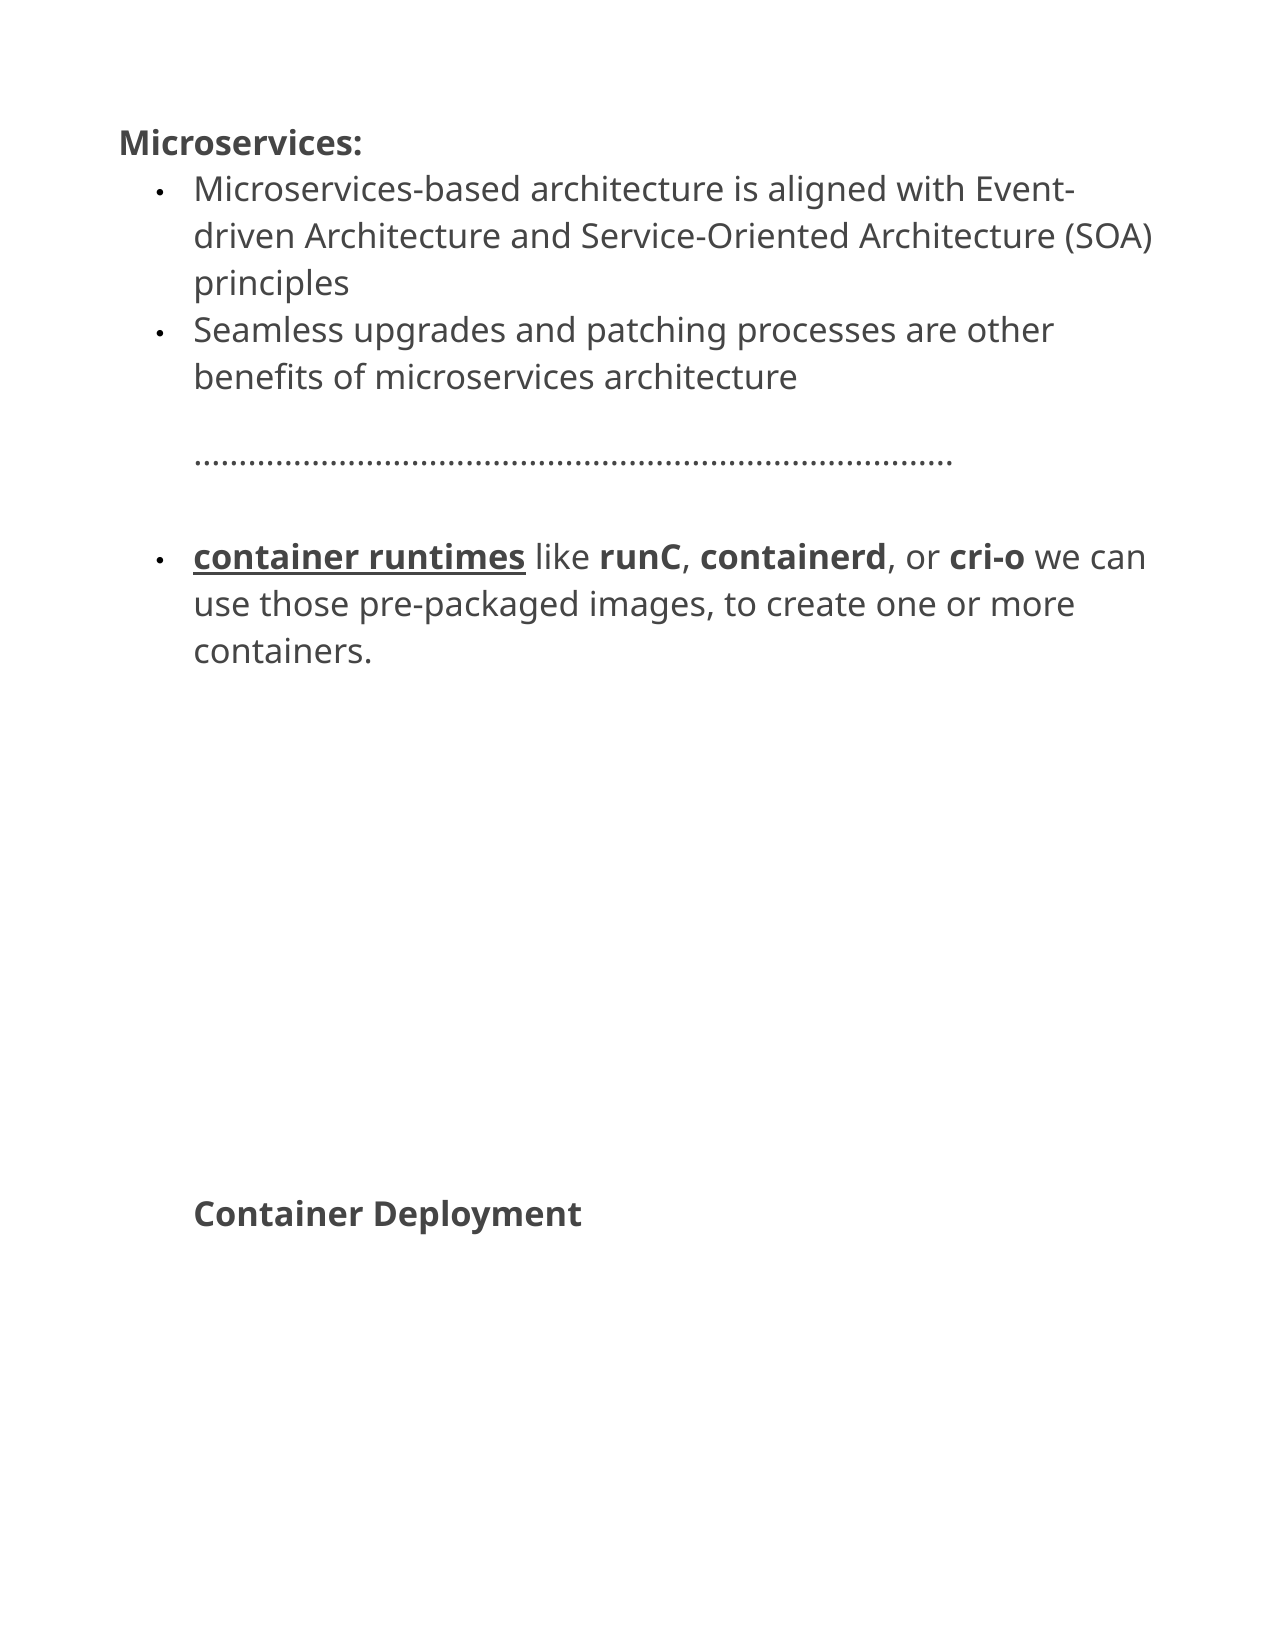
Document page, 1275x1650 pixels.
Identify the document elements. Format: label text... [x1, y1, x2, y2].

list Container Deployment [156, 1190, 1157, 1237]
list ………………………………………………………………………… [156, 428, 1157, 475]
list Microservices-based architecture is aligned with Event-driven Architecture and Service-Oriented Architecture (SOA) principles [156, 165, 1157, 306]
list Seamless upgrades and patching processes are other benefits of microservices architecture [156, 306, 1157, 399]
list container runtimes like runC, containerd, or cri-o we can use those pre-packaged images, to create one or more containers. [156, 532, 1157, 673]
text Microservices: [118, 118, 1157, 165]
